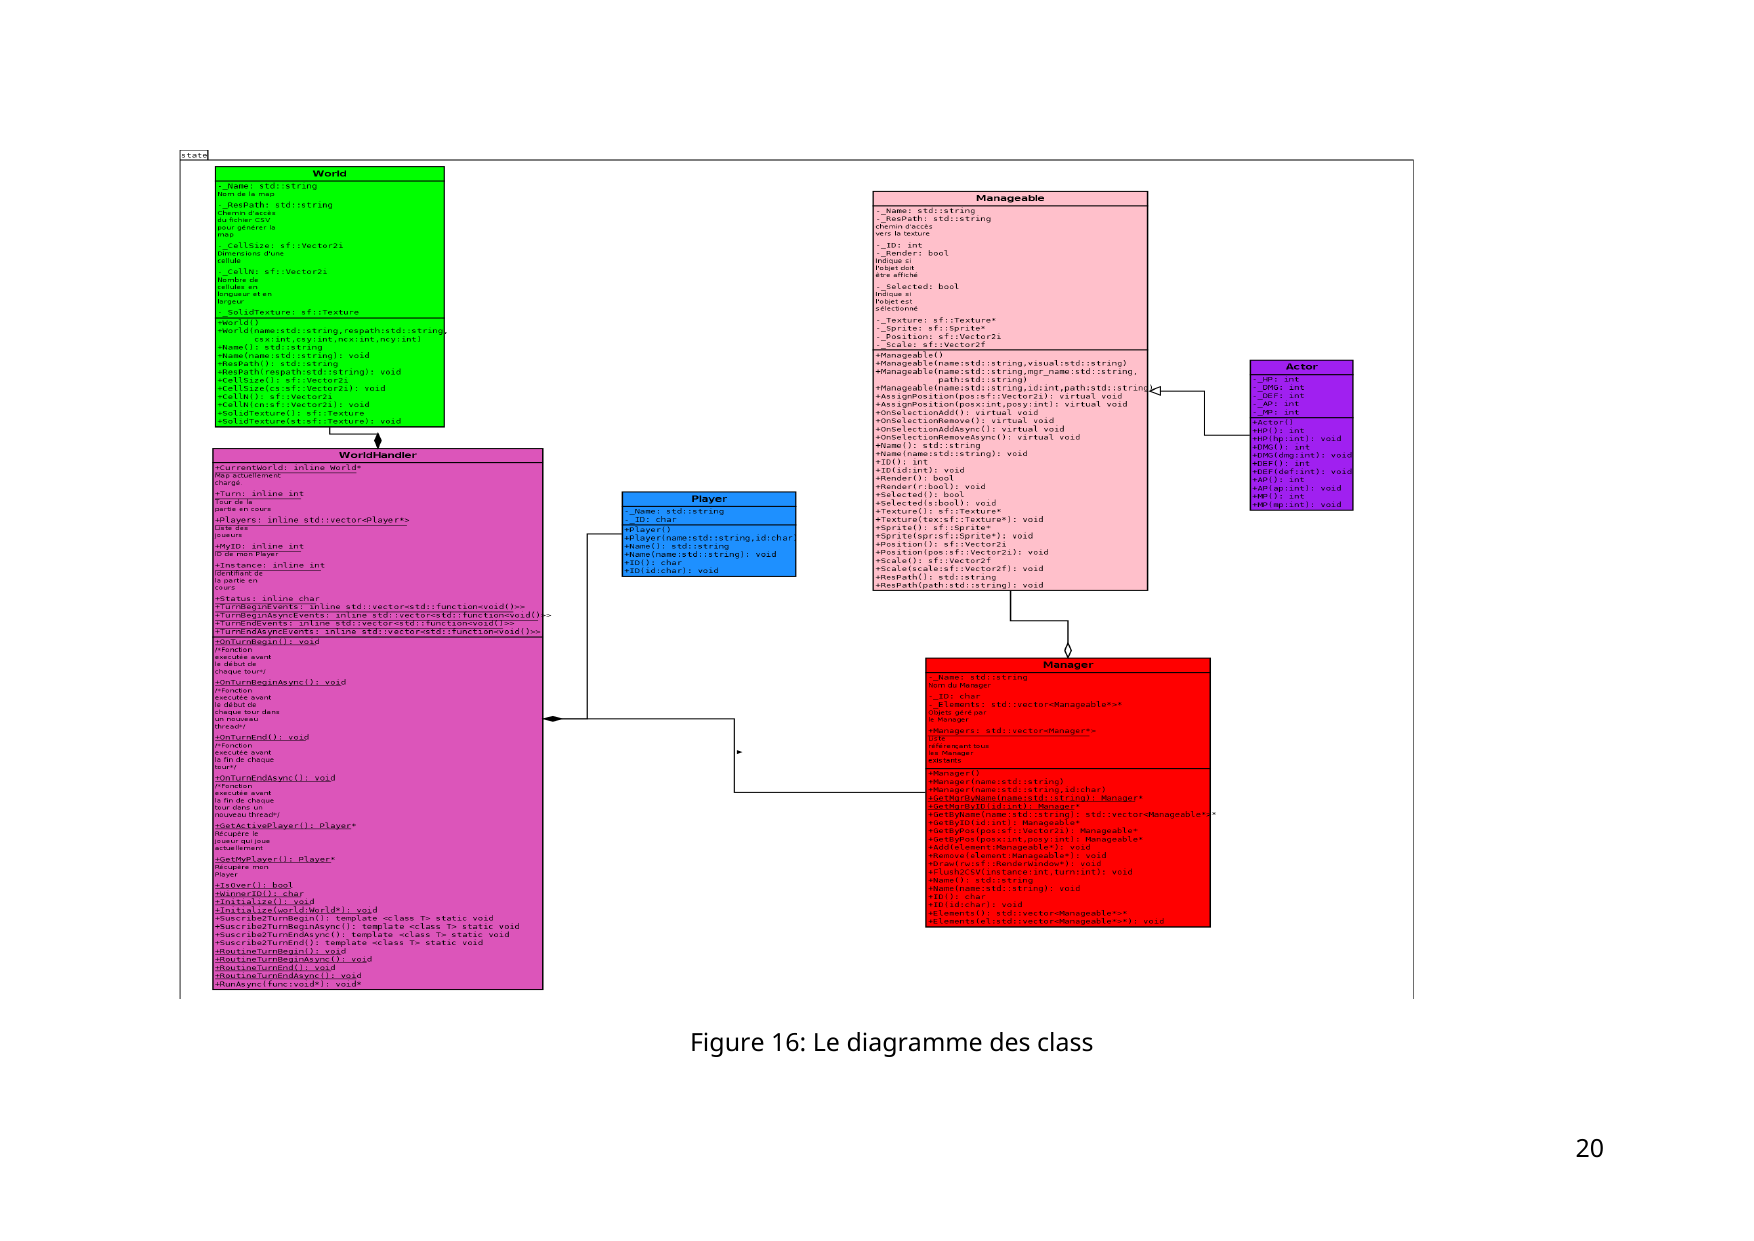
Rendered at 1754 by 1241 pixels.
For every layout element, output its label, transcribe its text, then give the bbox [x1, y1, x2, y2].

picture [179, 150, 1414, 999]
text Figure 16: Le diagramme des class [150, 1024, 1604, 1058]
